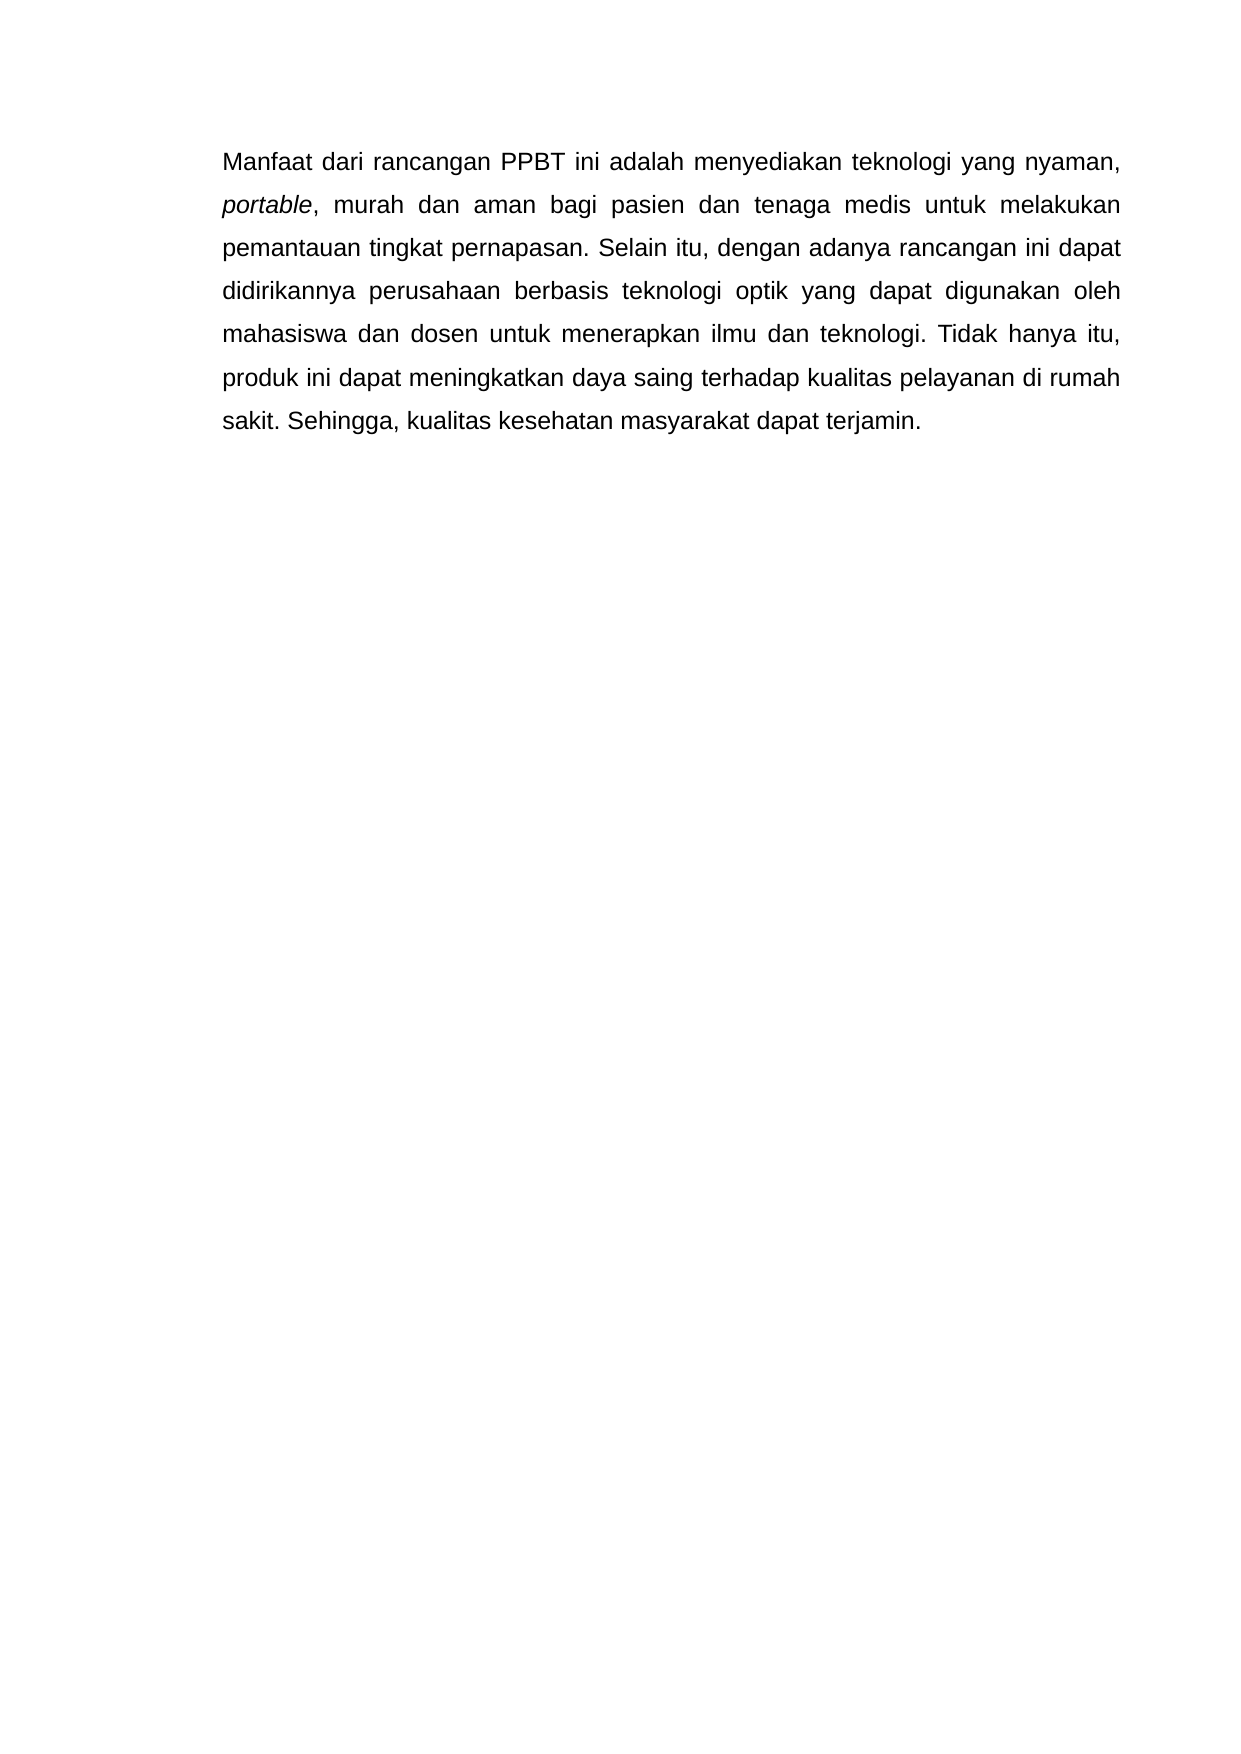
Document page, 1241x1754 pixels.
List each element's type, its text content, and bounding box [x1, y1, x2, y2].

list Manfaat dari rancangan PPBT ini adalah menyediakan teknologi yang nyaman, portable, murah dan aman bagi pasien dan tenaga medis untuk melakukan pemantauan tingkat pernapasan. Selain itu, dengan adanya rancangan ini dapat didirikannya perusahaan berbasis teknologi optik yang dapat digunakan oleh mahasiswa dan dosen untuk menerapkan ilmu dan teknologi. Tidak hanya itu, produk ini dapat meningkatkan daya saing terhadap kualitas pelayanan di rumah sakit. Sehingga, kualitas kesehatan masyarakat dapat terjamin. [184, 147, 1122, 434]
